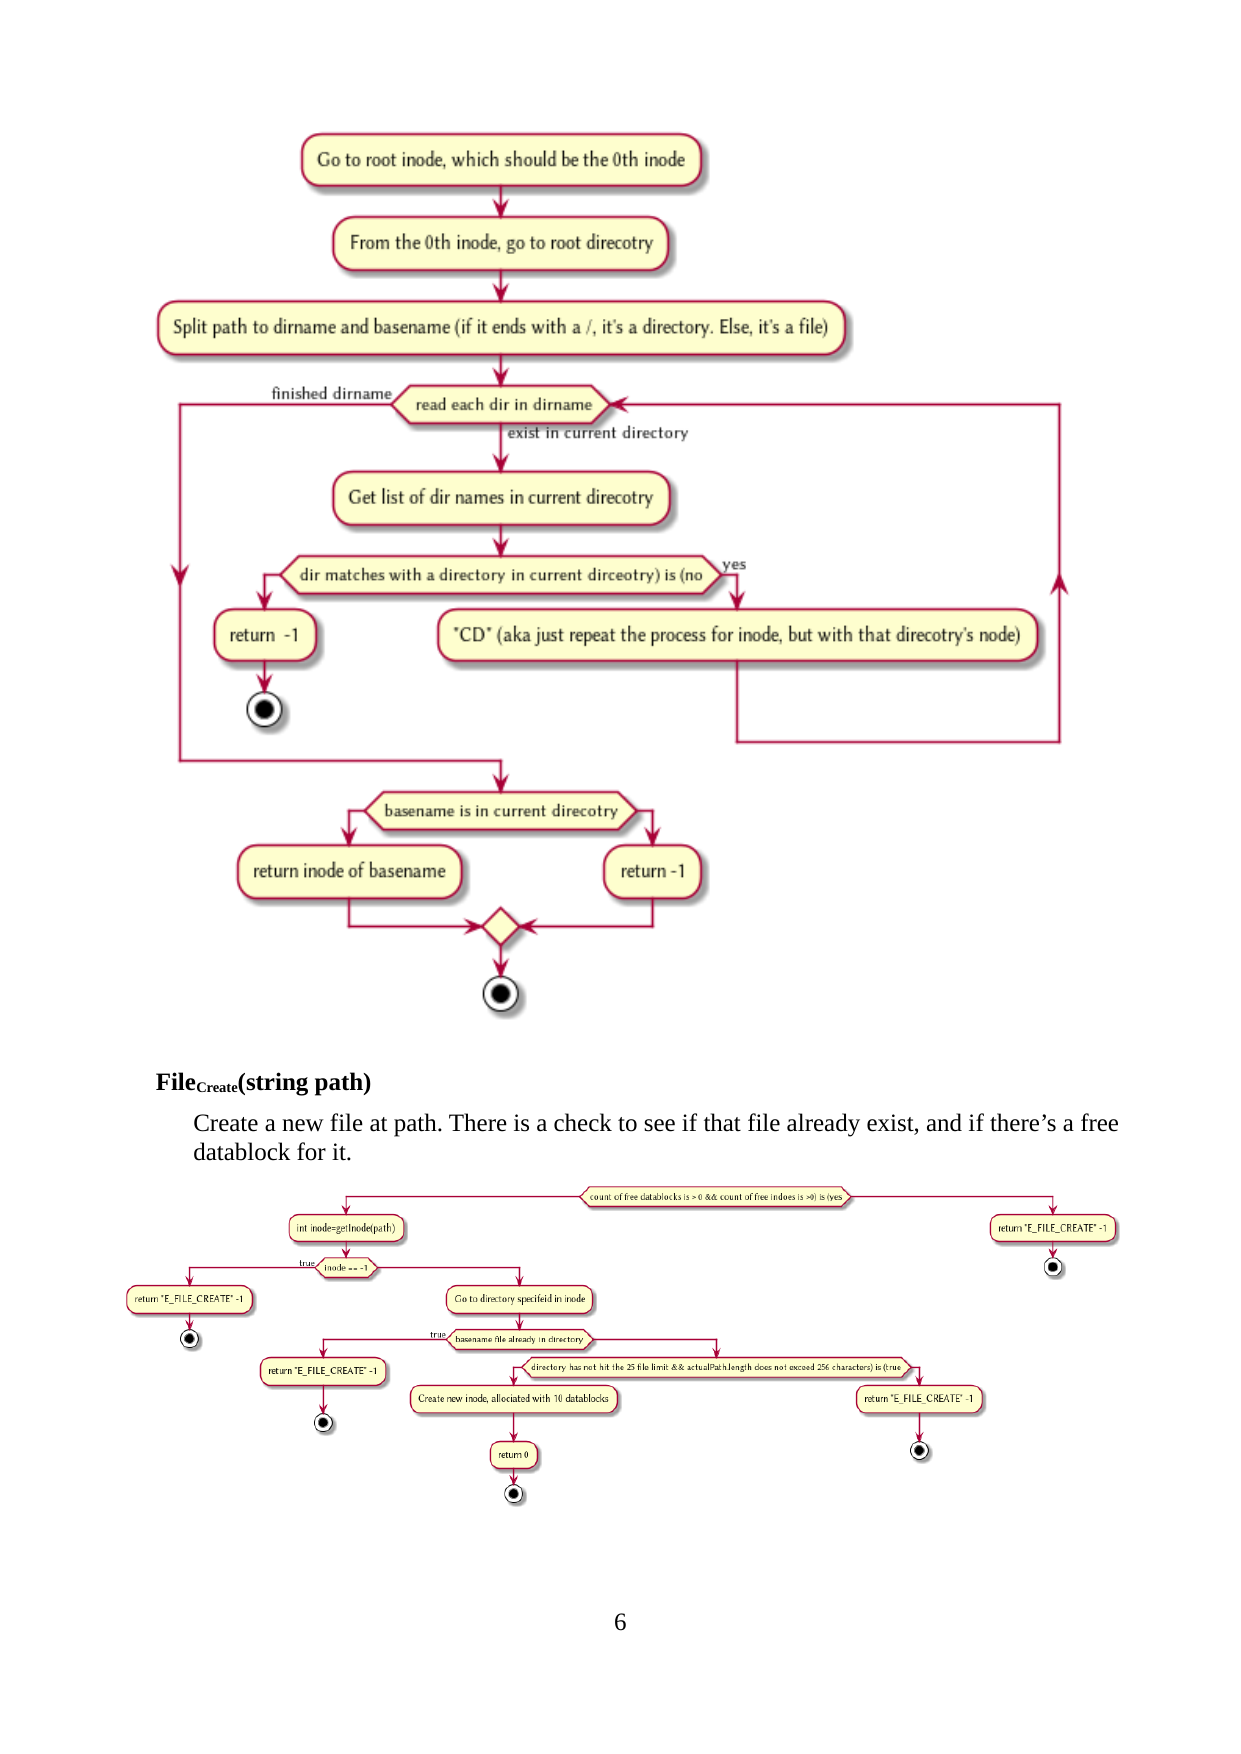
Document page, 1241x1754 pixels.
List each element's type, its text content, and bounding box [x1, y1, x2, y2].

list FileCreate(string path) [118, 1067, 1122, 1096]
list Create a new file at path. There is a check to see if that file already exist, and if there’s a free datablock for it. [118, 1108, 1122, 1166]
